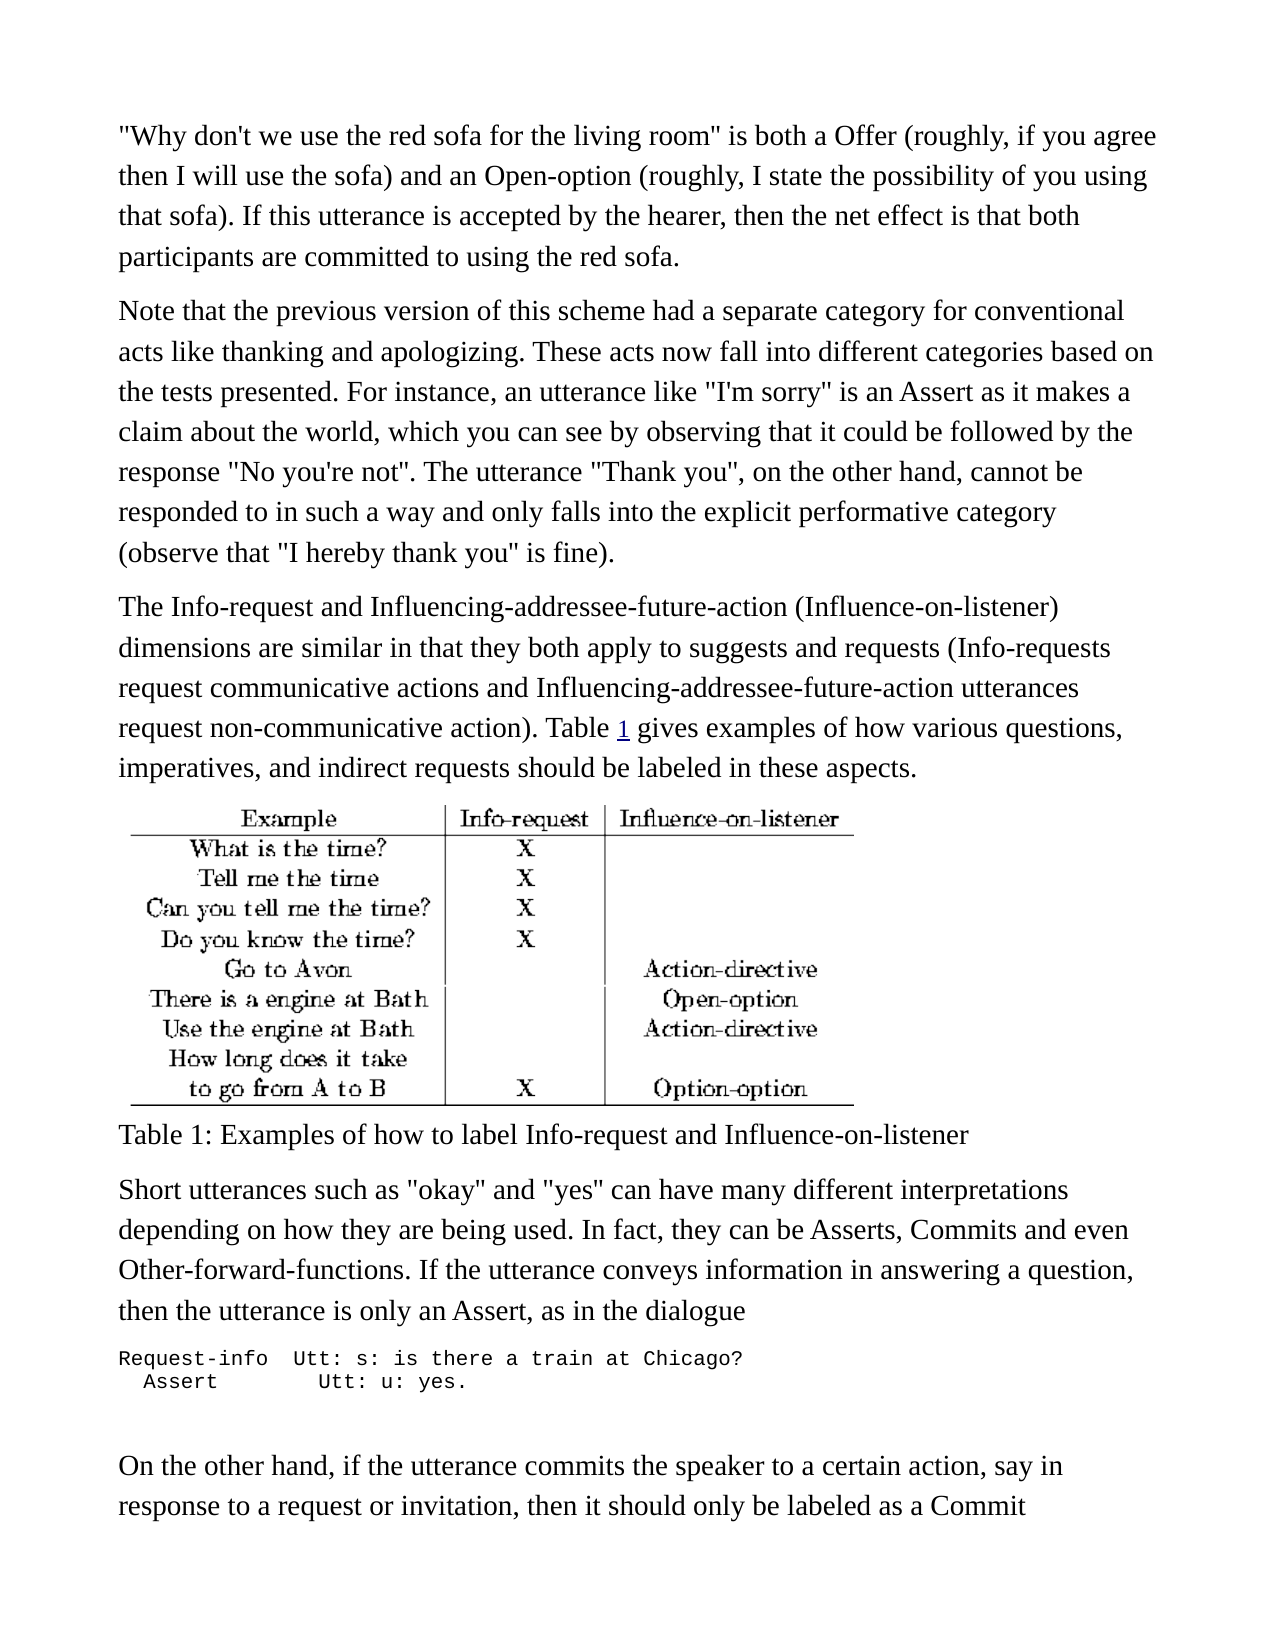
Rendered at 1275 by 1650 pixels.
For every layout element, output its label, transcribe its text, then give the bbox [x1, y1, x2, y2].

picture [130, 805, 854, 1106]
text Short utterances such as "okay'' and "yes'' can have many different interpretations depending on how they are being used. In fact, they can be Asserts, Commits and even Other-forward-functions. If the utterance conveys information in answering a question, then the utterance is only an Assert, as in the dialogue [118, 1172, 1157, 1326]
text Assert Utt: u: yes. [118, 1371, 1157, 1395]
text The Info-request and Influencing-addressee-future-action (Influence-on-listener) dimensions are similar in that they both apply to suggests and requests (Info-requests request communicative actions and Influencing-addressee-future-action utterances request non-communicative action). Table 1 gives examples of how various questions, imperatives, and indirect requests should be labeled in these aspects. [118, 589, 1157, 784]
text "Why don't we use the red sofa for the living room'' is both a Offer (roughly, if you agree then I will use the sofa) and an Open-option (roughly, I state the possibility of you using that sofa). If this utterance is accepted by the hearer, then the net effect is that both participants are committed to using the red sofa. [118, 118, 1157, 272]
text Table 1: Examples of how to label Info-request and Influence-on-listener [118, 805, 1157, 1151]
text On the other hand, if the utterance commits the speaker to a certain action, say in response to a request or invitation, then it should only be labeled as a Commit [118, 1448, 1157, 1522]
text Note that the previous version of this scheme had a separate category for conventional acts like thanking and apologizing. These acts now fall into different categories based on the tests presented. For instance, an utterance like "I'm sorry'' is an Assert as it makes a claim about the world, which you can see by observing that it could be followed by the response "No you're not''. The utterance "Thank you'', on the other hand, cannot be responded to in such a way and only falls into the explicit performative category (observe that "I hereby thank you'' is fine). [118, 293, 1157, 568]
text Request-info Utt: s: is there a train at Chicago? [118, 1347, 1157, 1371]
